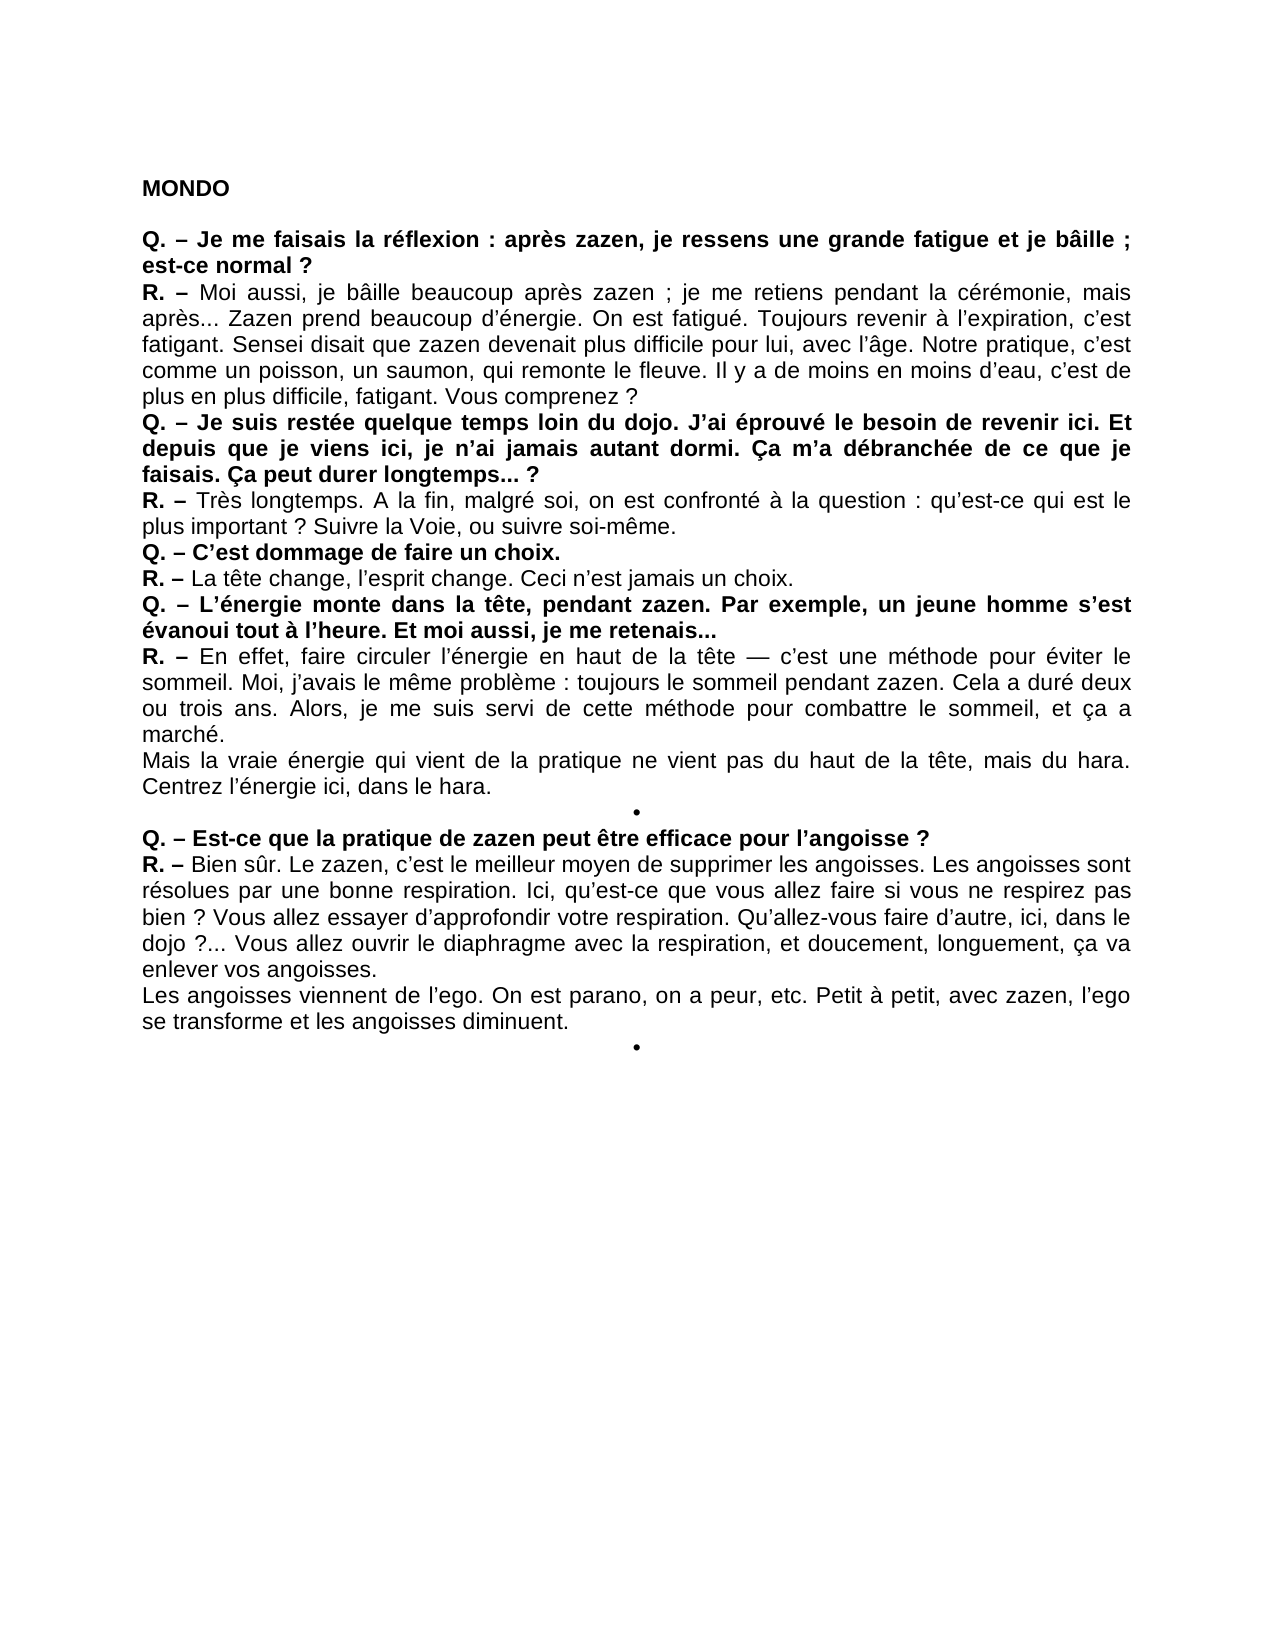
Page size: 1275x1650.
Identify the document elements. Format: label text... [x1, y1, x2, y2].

text R. – La tête change, l’esprit change. Ceci n’est jamais un choix. [142, 565, 1133, 591]
text Q. – Je suis restée quelque temps loin du dojo. J’ai éprouvé le besoin de revenir ici. Et depuis que je viens ici, je n’ai jamais autant dormi. Ça m’a débranchée de ce que je faisais. Ça peut durer longtemps... ? [142, 409, 1133, 487]
text Q. – Je me faisais la réflexion : après zazen, je ressens une grande fatigue et je bâille ; est-ce normal ? [142, 227, 1133, 279]
text R. – En effet, faire circuler l’énergie en haut de la tête — c’est une méthode pour éviter le sommeil. Moi, j’avais le même problème : toujours le sommeil pendant zazen. Cela a duré deux ou trois ans. Alors, je me suis servi de cette méthode pour combattre le sommeil, et ça a marché. [142, 643, 1133, 748]
text R. – Moi aussi, je bâille beaucoup après zazen ; je me retiens pendant la cérémonie, mais après... Zazen prend beaucoup d’énergie. On est fatigué. Toujours revenir à l’expiration, c’est fatigant. Sensei disait que zazen devenait plus difficile pour lui, avec l’âge. Notre pratique, c’est comme un poisson, un saumon, qui remonte le fleuve. Il y a de moins en moins d’eau, c’est de plus en plus difficile, fatigant. Vous comprenez ? [142, 279, 1133, 409]
text Les angoisses viennent de l’ego. On est parano, on a peur, etc. Petit à petit, avec zazen, l’ego se transforme et les angoisses diminuent. [142, 982, 1133, 1034]
text R. – Très longtemps. A la fin, malgré soi, on est confronté à la question : qu’est-ce qui est le plus important ? Suivre la Voie, ou suivre soi-même. [142, 487, 1133, 539]
text Q. – Est-ce que la pratique de zazen peut être efficace pour l’angoisse ? [142, 826, 1133, 852]
text • [142, 1034, 1133, 1060]
text • [142, 800, 1133, 826]
text Q. – L’énergie monte dans la tête, pendant zazen. Par exemple, un jeune homme s’est évanoui tout à l’heure. Et moi aussi, je me retenais... [142, 591, 1133, 643]
text R. – Bien sûr. Le zazen, c’est le meilleur moyen de supprimer les angoisses. Les angoisses sont résolues par une bonne respiration. Ici, qu’est-ce que vous allez faire si vous ne respirez pas bien ? Vous allez essayer d’approfondir votre respiration. Qu’allez-vous faire d’autre, ici, dans le dojo ?... Vous allez ouvrir le diaphragme avec la respiration, et doucement, longuement, ça va enlever vos angoisses. [142, 852, 1133, 982]
text Q. – C’est dommage de faire un choix. [142, 539, 1133, 565]
text Mais la vraie énergie qui vient de la pratique ne vient pas du haut de la tête, mais du hara. Centrez l’énergie ici, dans le hara. [142, 748, 1133, 800]
text MONDO [142, 176, 1133, 202]
